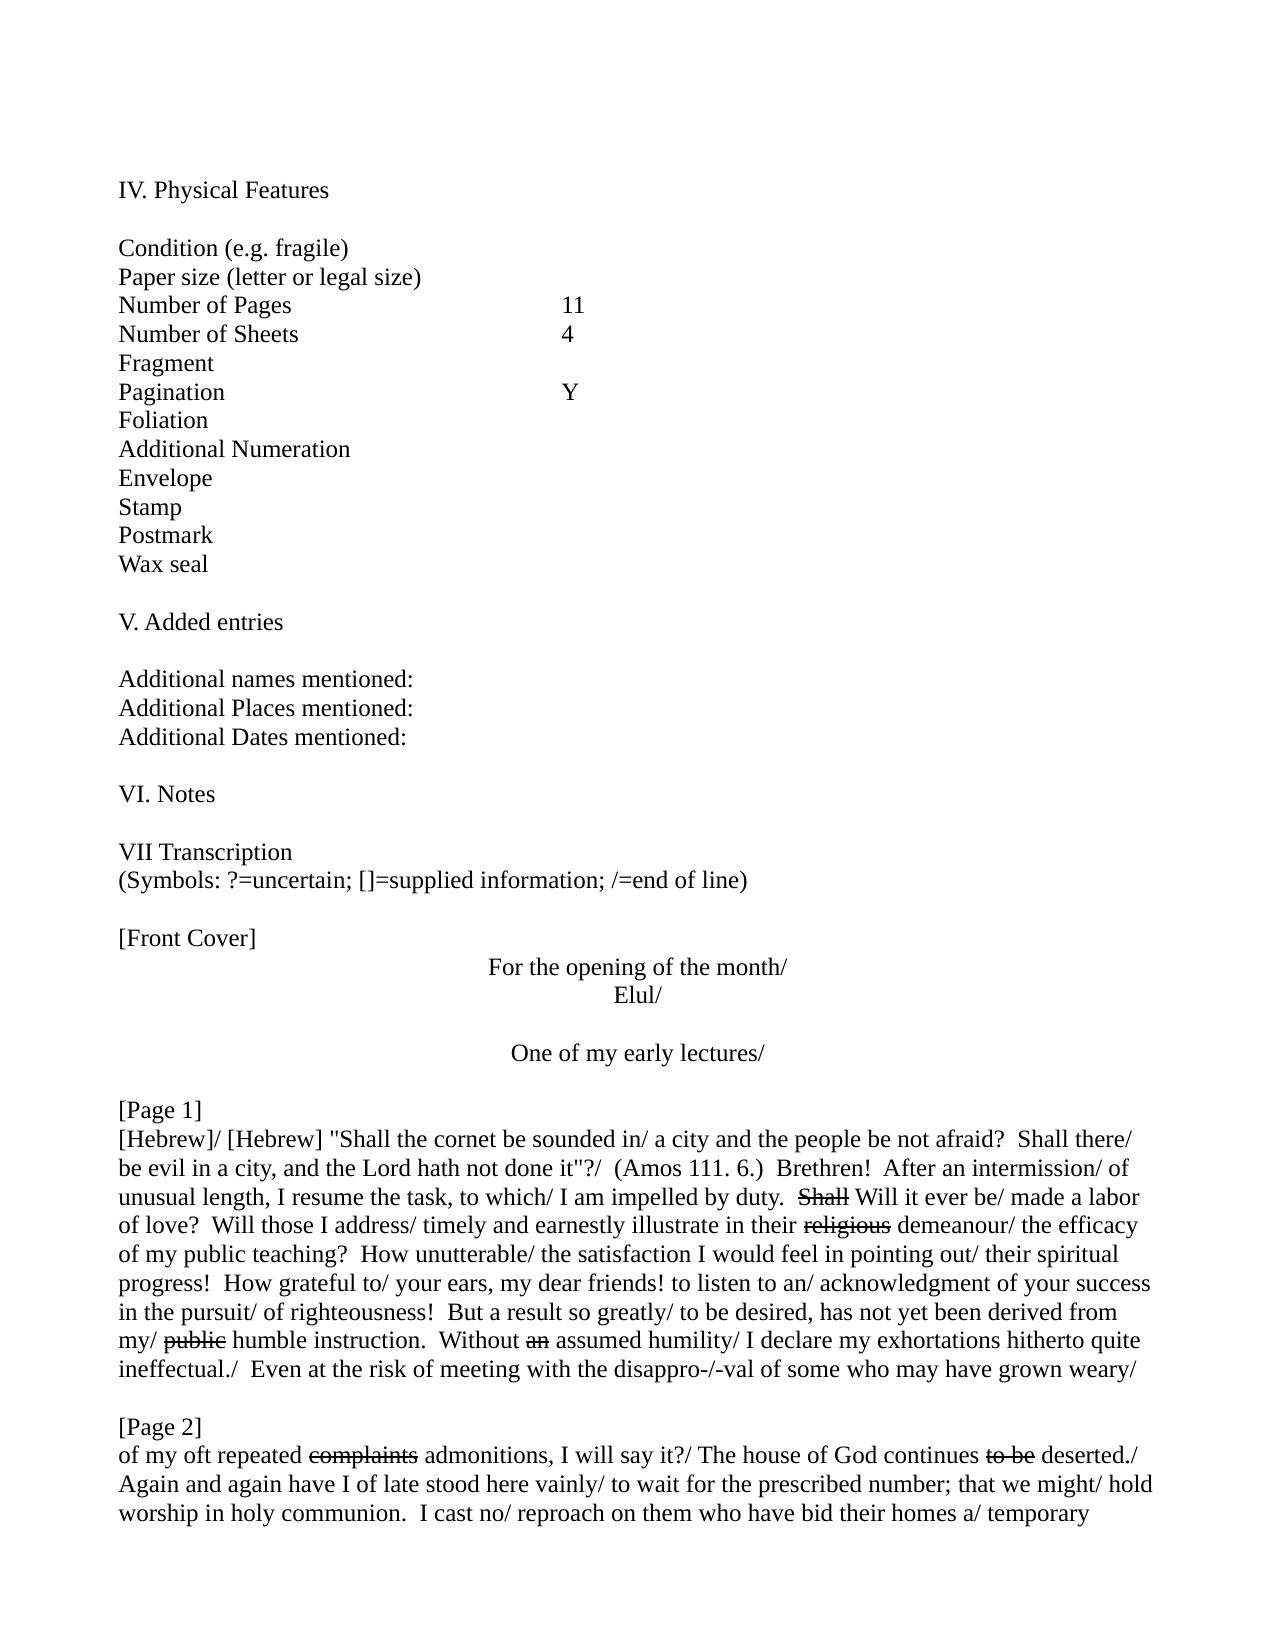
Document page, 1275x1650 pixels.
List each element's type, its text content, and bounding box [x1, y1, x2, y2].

text Condition (e.g. fragile) [118, 233, 1157, 262]
text of my oft repeated complaints admonitions, I will say it?/ The house of God continues to be deserted./ [118, 1441, 1157, 1469]
text Additional Dates mentioned: [118, 722, 1157, 751]
text Again and again have I of late stood here vainly/ to wait for the prescribed number; that we might/ hold worship in holy communion. I cast no/ reproach on them who have bid their homes a/ temporary [118, 1469, 1157, 1527]
text Foliation [118, 406, 1157, 434]
text Number of Sheets 4 [118, 319, 1157, 348]
text For the opening of the month/ [118, 952, 1157, 981]
text Envelope [118, 463, 1157, 492]
text VII Transcription [118, 837, 1157, 866]
text Number of Pages 11 [118, 291, 1157, 319]
text Elul/ [118, 981, 1157, 1009]
text Stamp [118, 492, 1157, 521]
text [Front Cover] [118, 923, 1157, 952]
text Additional Places mentioned: [118, 693, 1157, 722]
text Additional Numeration [118, 434, 1157, 463]
text Postma rk [118, 521, 1157, 549]
text VI. Notes [118, 779, 1157, 808]
text Additional names mentioned: [118, 664, 1157, 693]
text Wax seal [118, 549, 1157, 578]
text (Symbols: ?=uncertain; []=supplied information; /=end of line) [118, 866, 1157, 894]
text V. Added entries [118, 607, 1157, 636]
text One of my early lectures/ [118, 1038, 1157, 1067]
text [Page 2] [118, 1412, 1157, 1441]
text [Page 1] [118, 1096, 1157, 1124]
text Pagination Y [118, 377, 1157, 406]
text [Hebrew]/ [Hebrew] "Shall the cornet be sounded in/ a city and the people be not afraid? Shall there/ be evil in a city, and the Lord hath not done it"?/ (Amos 111. 6.) Brethren! After an intermission/ of unusual length, I resume the task, to which/ I am impelled by duty. Shall Will it ever be/ made a labor of love? Will those I address/ timely and earnestly illustrate in their religious demeanour/ the efficacy of my public teaching? How unutterable/ the satisfaction I would feel in pointing out/ their spiritual progress! How grateful to/ your ears, my dear friends! to listen to an/ acknowledgment of your success in the pursuit/ of righteousness! But a result so greatly/ to be desired, has not yet been derived from my/ public humble instruction. Without an assumed humility/ I declare my exhortations hitherto quite ineffectual./ Even at the risk of meeting with the disappro-/-val of some who may have grown weary/ [118, 1124, 1157, 1383]
text Fragment [118, 348, 1157, 377]
text IV. Physical Features [118, 176, 1157, 204]
text Paper size (letter or legal size) [118, 262, 1157, 291]
